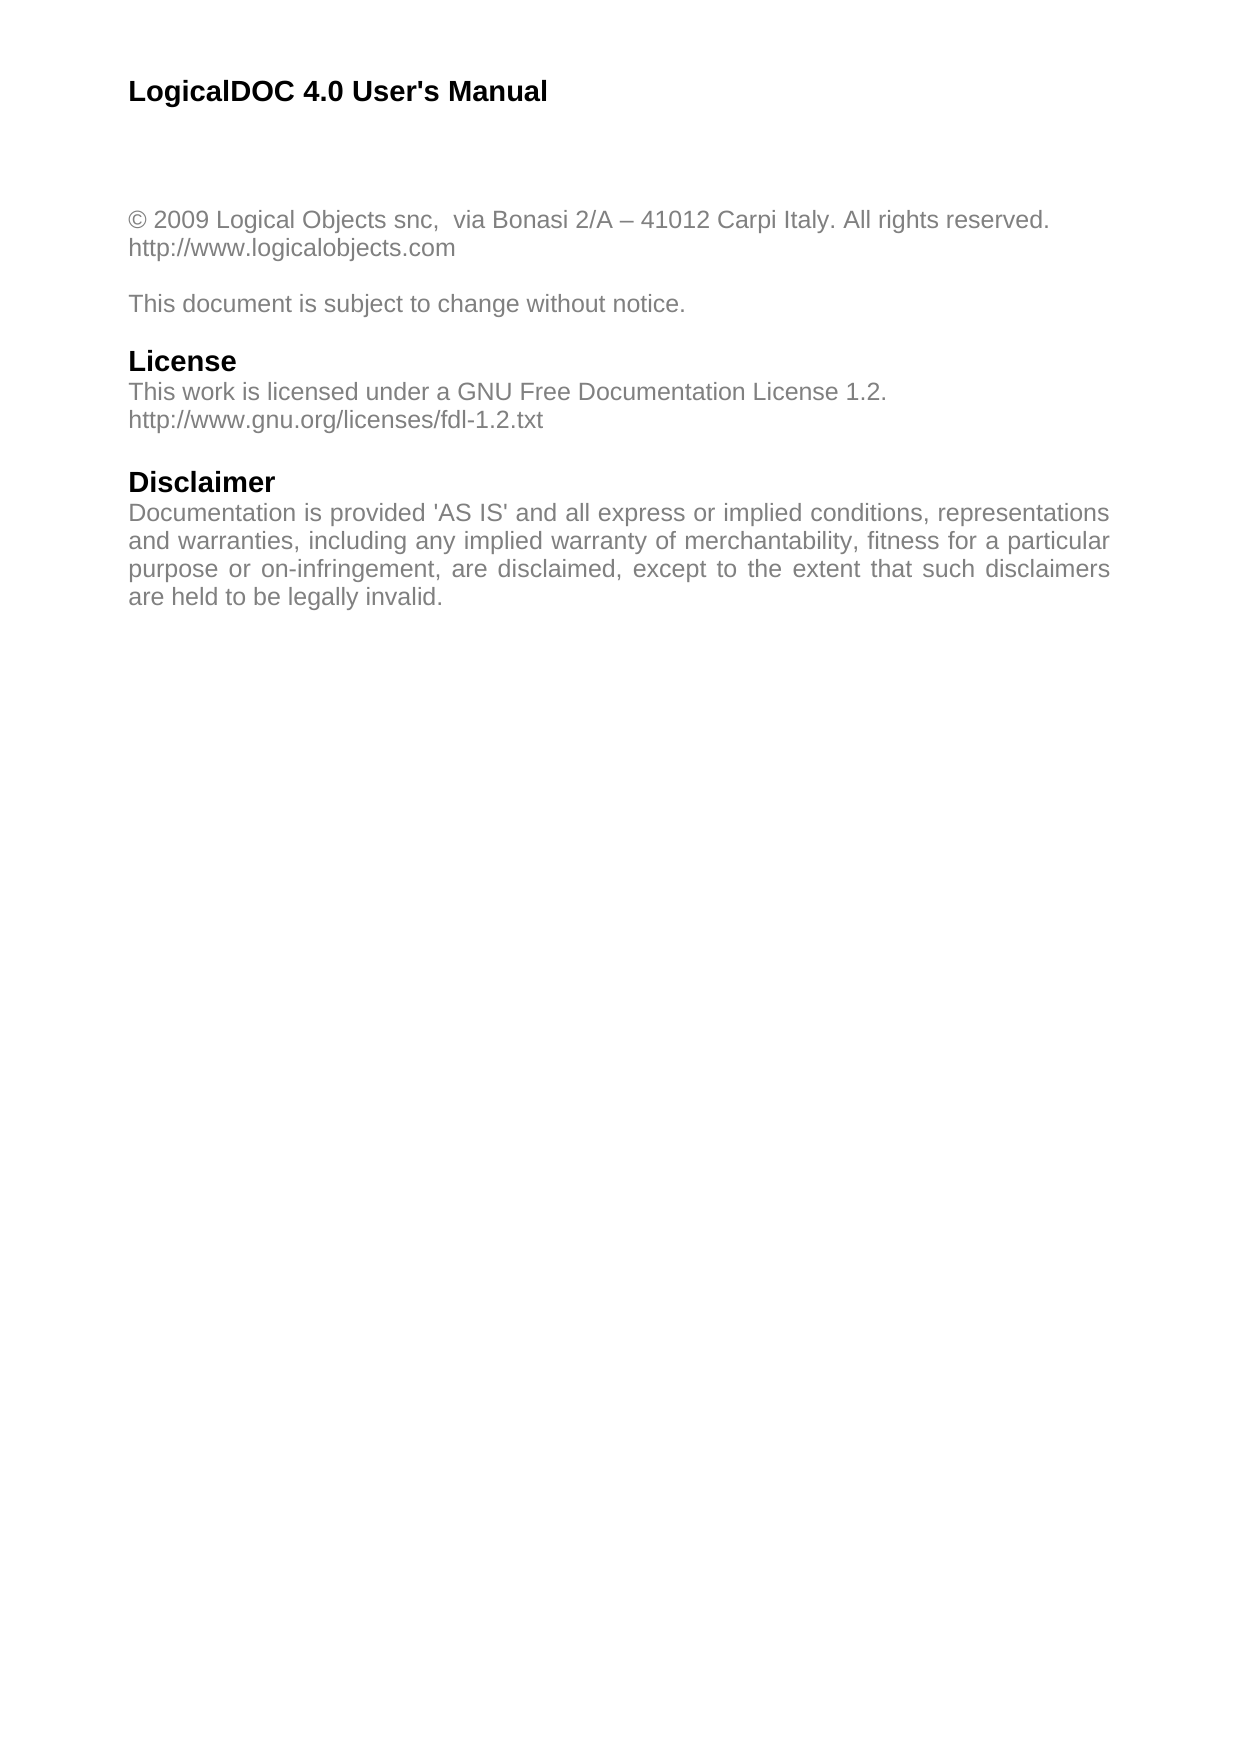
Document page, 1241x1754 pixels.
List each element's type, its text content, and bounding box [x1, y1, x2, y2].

text Disclaimer [128, 466, 1112, 499]
text http://www.gnu.org/licenses/fdl-1.2.txt [128, 406, 1112, 434]
text © 2009 Logical Objects snc, via Bonasi 2/A – 41012 Carpi Italy. All rights reserved. [128, 206, 1112, 234]
text Documentation is provided 'AS IS' and all express or implied conditions, representations and warranties, including any implied warranty of merchantability, fitness for a particular purpose or on-infringement, are disclaimed, except to the extent that such disclaimers are held to be legally invalid. [128, 499, 1112, 611]
text http://www.logicalobjects.com [128, 234, 1112, 262]
text This document is subject to change without notice. [128, 289, 1112, 317]
text License [128, 345, 1112, 378]
text This work is licensed under a GNU Free Documentation License 1.2. [128, 378, 1112, 406]
